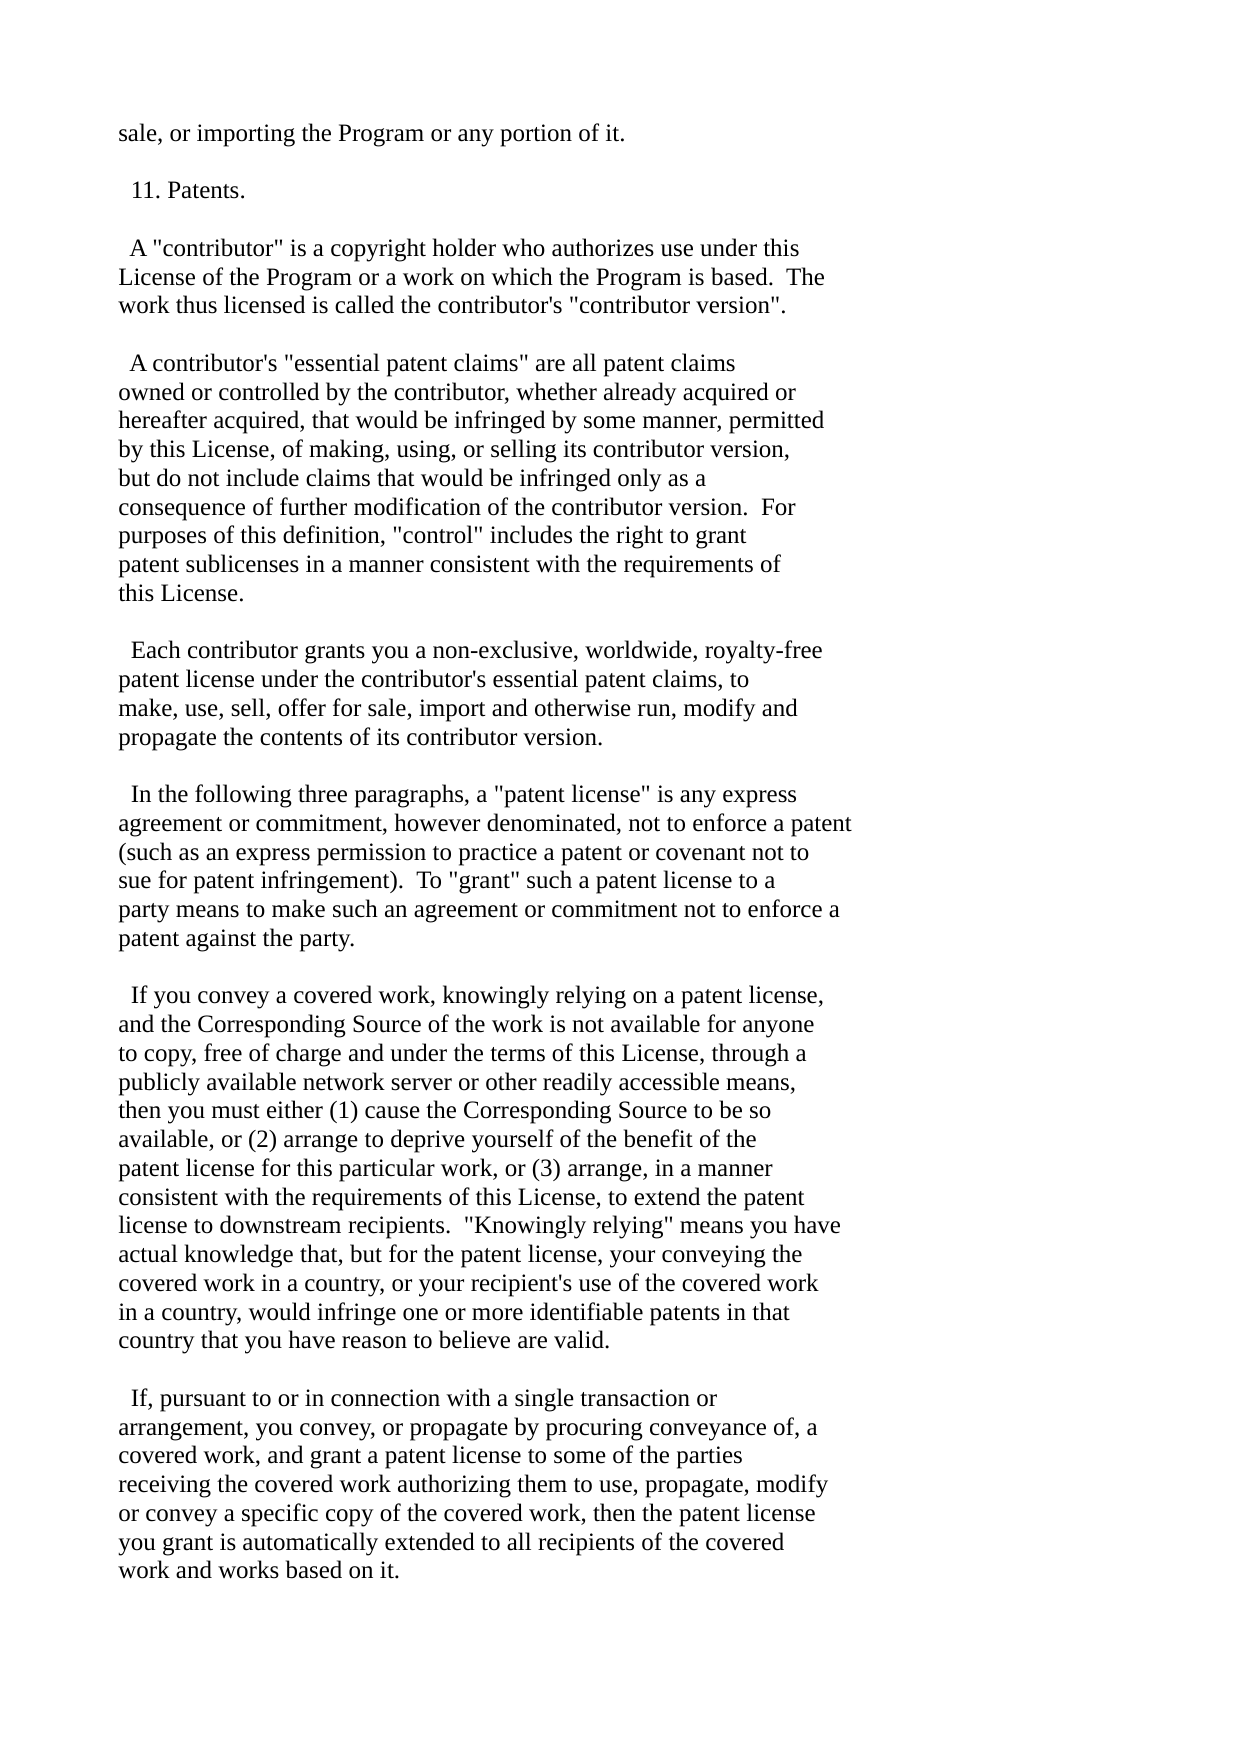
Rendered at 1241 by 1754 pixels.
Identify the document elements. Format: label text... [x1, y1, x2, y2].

text patent against the party. [118, 923, 1122, 952]
text to copy, free of charge and under the terms of this License, through a [118, 1038, 1122, 1067]
text owned or controlled by the contributor, whether already acquired or [118, 377, 1122, 406]
text propagate the contents of its contributor version. [118, 722, 1122, 751]
text party means to make such an agreement or commitment not to enforce a [118, 894, 1122, 923]
text A "contributor" is a copyright holder who authorizes use under this [118, 233, 1122, 262]
text country that you have reason to believe are valid. [118, 1326, 1122, 1354]
text License of the Program or a work on which the Program is based. The [118, 262, 1122, 291]
text then you must either (1) cause the Corresponding Source to be so [118, 1096, 1122, 1124]
text consistent with the requirements of this License, to extend the patent [118, 1182, 1122, 1211]
text or convey a specific copy of the covered work, then the patent license [118, 1498, 1122, 1527]
text If you convey a covered work, knowingly relying on a patent license, [118, 981, 1122, 1009]
text purposes of this definition, "control" includes the right to grant [118, 521, 1122, 549]
text sale, or importing the Program or any portion of it. [118, 118, 1122, 147]
text by this License, of making, using, or selling its contributor version, [118, 434, 1122, 463]
text 11. Patents. [118, 176, 1122, 204]
text covered work, and grant a patent license to some of the parties [118, 1441, 1122, 1469]
text patent license under the contributor's essential patent claims, to [118, 664, 1122, 693]
text In the following three paragraphs, a "patent license" is any express [118, 779, 1122, 808]
text work thus licensed is called the contributor's "contributor version". [118, 291, 1122, 319]
text work and works based on it. [118, 1556, 1122, 1584]
text hereafter acquired, that would be infringed by some manner, permitted [118, 406, 1122, 434]
text A contributor's "essential patent claims" are all patent claims [118, 348, 1122, 377]
text this License. [118, 578, 1122, 607]
text arrangement, you convey, or propagate by procuring conveyance of, a [118, 1412, 1122, 1441]
text you grant is automatically extended to all recipients of the covered [118, 1527, 1122, 1556]
text publicly available network server or other readily accessible means, [118, 1067, 1122, 1096]
text make, use, sell, offer for sale, import and otherwise run, modify and [118, 693, 1122, 722]
text patent sublicenses in a manner consistent with the requirements of [118, 549, 1122, 578]
text (such as an express permission to practice a patent or covenant not to [118, 837, 1122, 866]
text and the Corresponding Source of the work is not available for anyone [118, 1009, 1122, 1038]
text covered work in a country, or your recipient's use of the covered work [118, 1268, 1122, 1297]
text patent license for this particular work, or (3) arrange, in a manner [118, 1153, 1122, 1182]
text consequence of further modification of the contributor version. For [118, 492, 1122, 521]
text Each contributor grants you a non-exclusive, worldwide, royalty-free [118, 636, 1122, 664]
text agreement or commitment, however denominated, not to enforce a patent [118, 808, 1122, 837]
text actual knowledge that, but for the patent license, your conveying the [118, 1239, 1122, 1268]
text but do not include claims that would be infringed only as a [118, 463, 1122, 492]
text receiving the covered work authorizing them to use, propagate, modify [118, 1469, 1122, 1498]
text sue for patent infringement). To "grant" such a patent license to a [118, 866, 1122, 894]
text available, or (2) arrange to deprive yourself of the benefit of the [118, 1124, 1122, 1153]
text license to downstream recipients. "Knowingly relying" means you have [118, 1211, 1122, 1239]
text If, pursuant to or in connection with a single transaction or [118, 1383, 1122, 1412]
text in a country, would infringe one or more identifiable patents in that [118, 1297, 1122, 1326]
